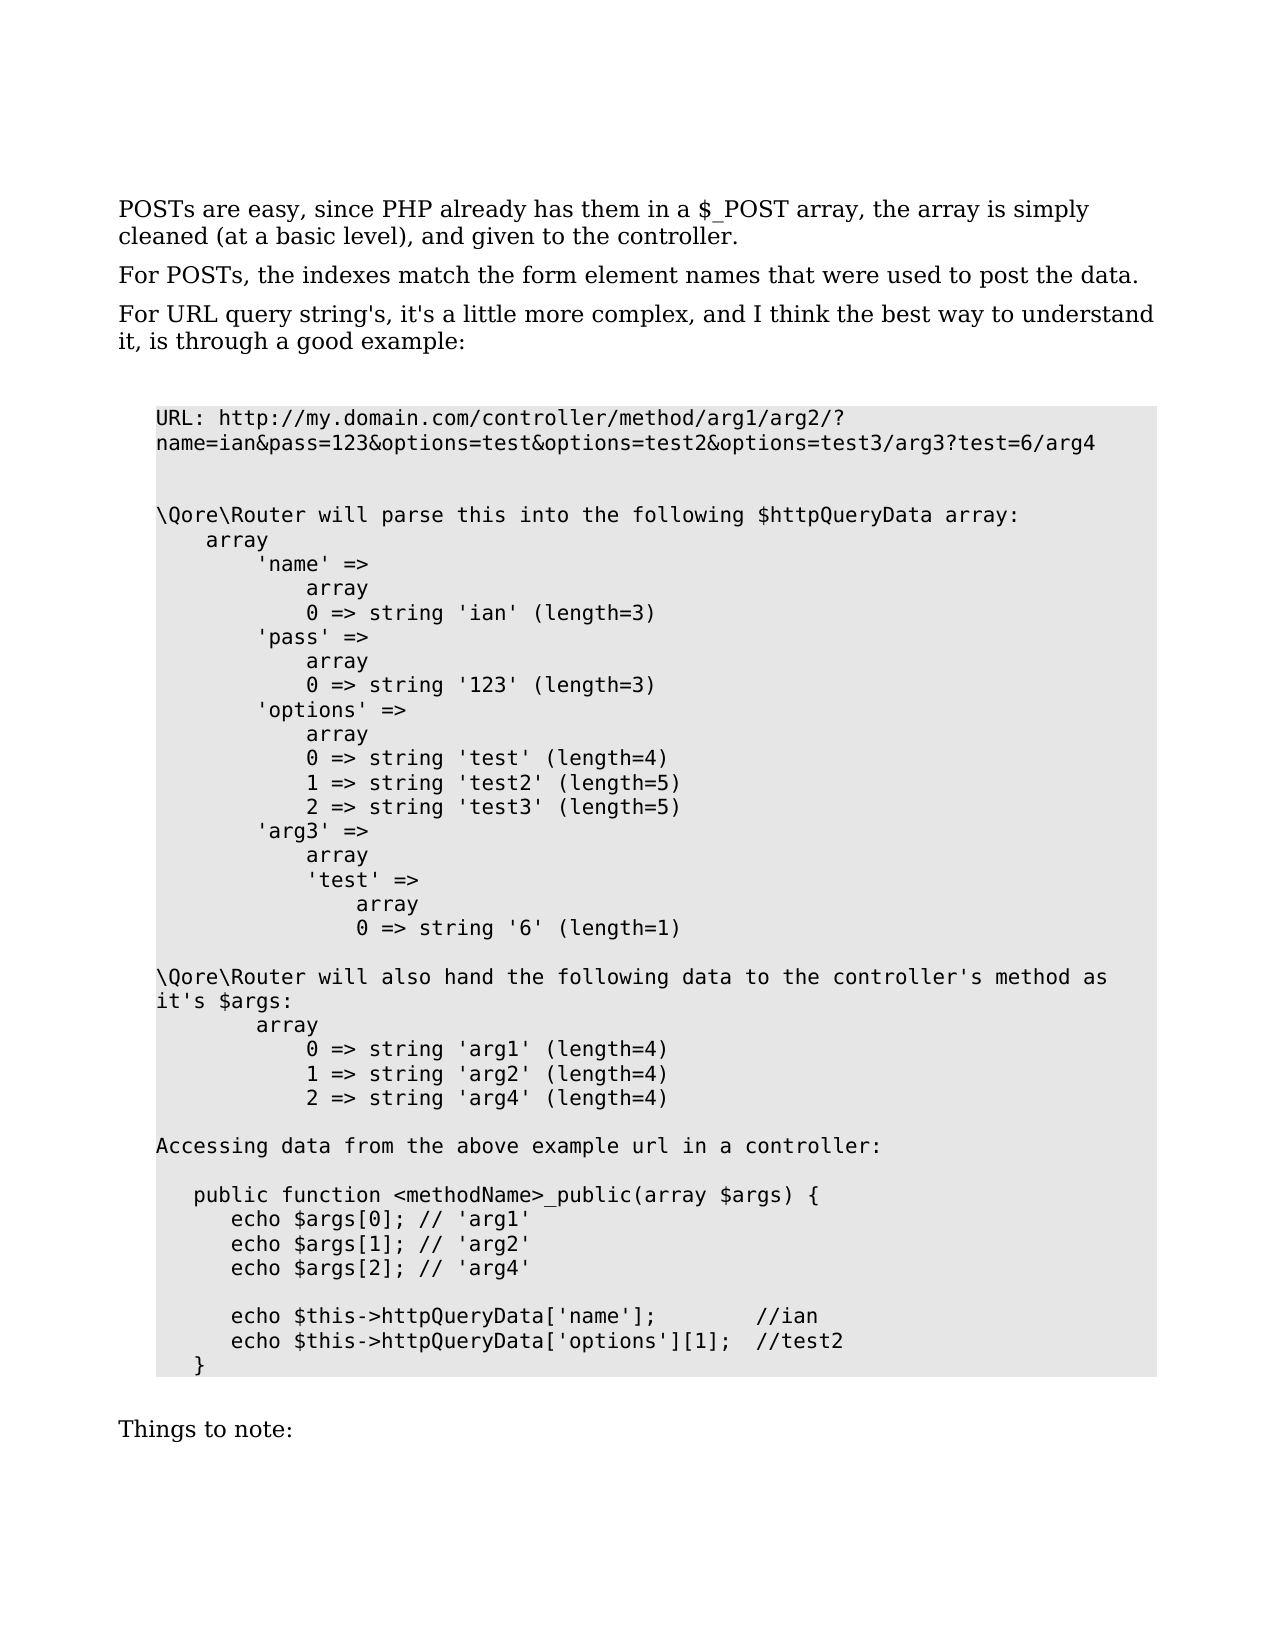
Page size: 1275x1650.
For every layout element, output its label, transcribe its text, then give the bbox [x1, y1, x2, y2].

text array [156, 892, 1157, 916]
text For URL query string's, it's a little more complex, and I think the best way to understand it, is through a good example: [118, 301, 1157, 355]
text array [156, 722, 1157, 746]
text 2 => string 'arg4' (length=4) [156, 1086, 1157, 1110]
text echo $this->httpQueryData['options'][1]; //test2 [156, 1329, 1157, 1353]
text echo $args[0]; // 'arg1' [156, 1207, 1157, 1232]
text 'test' => [156, 868, 1157, 892]
text URL: http://my.domain.com/controller/method/arg1/arg2/?name=ian&pass=123&options=test&options=test2&options=test3/arg3?test=6/arg4 [156, 406, 1157, 455]
text 1 => string 'test2' (length=5) [156, 771, 1157, 795]
text array [156, 649, 1157, 673]
text 0 => string 'arg1' (length=4) [156, 1037, 1157, 1062]
text \Qore\Router will also hand the following data to the controller's method as it's $args: [156, 965, 1157, 1013]
text echo $args[1]; // 'arg2' [156, 1232, 1157, 1256]
text 0 => string '6' (length=1) [156, 916, 1157, 940]
text array [156, 843, 1157, 868]
text 0 => string 'test' (length=4) [156, 746, 1157, 771]
text 0 => string 'ian' (length=3) [156, 601, 1157, 625]
text echo $this->httpQueryData['name']; //ian [156, 1304, 1157, 1329]
text POSTs are easy, since PHP already has them in a $_POST array, the array is simply cleaned (at a basic level), and given to the controller. [118, 196, 1157, 250]
text Things to note: [118, 1416, 1157, 1443]
text 'name' => [156, 552, 1157, 576]
text For POSTs, the indexes match the form element names that were used to post the data. [118, 262, 1157, 289]
text array [156, 576, 1157, 601]
text \Qore\Router will parse this into the following $httpQueryData array: [156, 503, 1157, 528]
text Accessing data from the above example url in a controller: [156, 1134, 1157, 1159]
text 'options' => [156, 698, 1157, 722]
text 'pass' => [156, 625, 1157, 649]
text array [156, 1013, 1157, 1037]
text echo $args[2]; // 'arg4' [156, 1256, 1157, 1280]
text array [156, 528, 1157, 552]
text 1 => string 'arg2' (length=4) [156, 1062, 1157, 1086]
text 'arg3' => [156, 819, 1157, 843]
text 2 => string 'test3' (length=5) [156, 795, 1157, 819]
text } [156, 1353, 1157, 1377]
text 0 => string '123' (length=3) [156, 673, 1157, 698]
text public function <methodName>_public(array $args) { [156, 1183, 1157, 1207]
